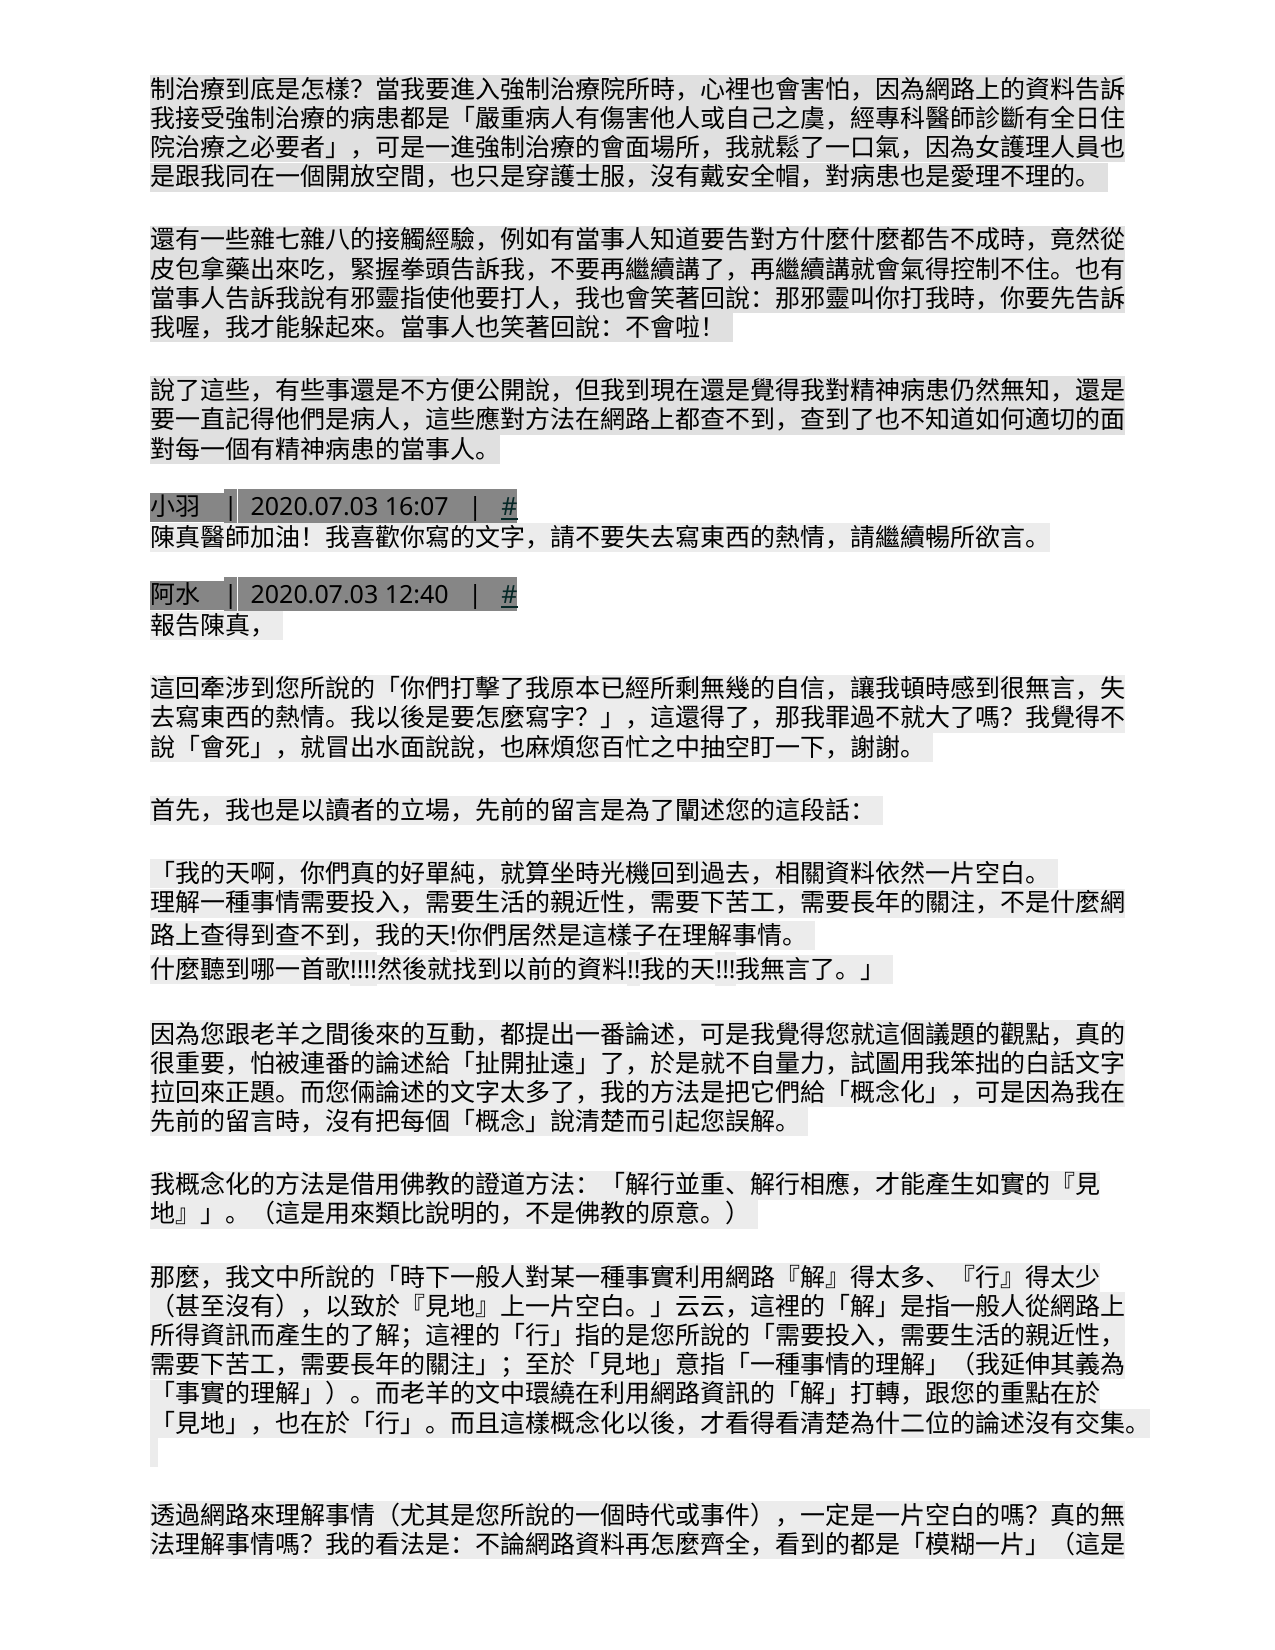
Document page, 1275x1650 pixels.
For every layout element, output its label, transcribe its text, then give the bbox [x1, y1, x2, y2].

text 陳真醫師加油！我喜歡你寫的文字，請不要失去寫東西的熱情，請繼續暢所欲言。 [150, 523, 1125, 552]
text 嗯嗯，不說道理了，道理沒陳醫師說得好，說說自己的故事： 拜法律扶助之賜，工作上接觸了許多位精神病患，這在以前幾乎不太可能接觸到的。在與精神病患的互動中，若不是他們有殘障手冊或醫院的診斷證明讓我記得他們是病人，不然跟精神病患溝通有時會認為他們不講道理，甚至會溝通到火氣高漲，但當我記得他們是病人時，這時就比較能保持心平氣和，也能帶著笑容。 法律扶助若是辦到了精神病患的刑事案子，對於當事人的症狀我都會上網查查是什麼意思，可是畢竟沒有這方面的醫學專業，難免有看沒有懂。不過，我上網查資料只是為了瞭解當事人的精神病症在法律上可不可能嚴重到可以依法免罰或減輕其刑的程度。如果網路上查到的病症讓我覺得有此可能的話，在約當事人來聊聊案情時，會特別留意當事人對事務的理解能力及情緒反應；雖然有此懷疑就可以聲請法院指派專業的精神醫院來對當事人進行精神鑑定，但是我還是會親自拜訪當事人的主治醫師，請教是否能鑑定當事人在行為當時的精神狀態，而當事人的主治醫師跟我說不行的時候，我會尊重專業的意見，才放棄了聲請鑑定這個選項。 當然我也可以就網路上查到的資料，直接據以向法院聲請鑑定，這時通常法院也會准，因為法官也不懂精神醫學專業；既然辯護人的聲請有理有據，那就由國家負擔費用進行鑑定。然而，我還是想貼近精神病患，利用多方面的實際接觸來瞭解精神病患。 有一回，在法律扶助基會審查案件時，有位精神病患來聲請法律扶助，我還跟申請人聊到被投訴到法扶總會。是這樣子的，他要告家裡全部的人，可是我犯了一個大錯，在審查的過程中，一時雞婆性起，多管閒事的跟申請人說：「很難得喔，你有病識感，那你有沒有想過家裡的人不是如您所說真的想欺負你呢？」結果，對方一聽就馬上跳起來，說我歧視精神病患，跟我沒完沒了，還好審查室裡都有錄音錄影，法扶總會來調查的結果我沒事。這件事我自己檢討，我怎麼會這麼犯傻兼白痴呢？好比面對一個下半身癱瘓的人，問他說：你為什麼不站起來自己走走？ 二十幾年前，有一件殺人案件，一審判死刑，透過當事人友人的陳述及接見時當事人的說法，我懷疑當事人有精神疾病，於是就聲請法院進行精神鑑定，醫學鑑定的結果是當事人行為時心神喪失，鑑定醫師還跟我說，還好我有當事人可能是精神病患的警覺性。但是後來法官認為當事人殺人以後還知道要去警察局自首，所以認為當事人沒有喪失辯別事理的能力，只是精神耗弱而已，才從一審的死刑改判而留下一命。後來，在本版潛水看過陳醫師的解說才知道，那個案子的法官的判定理由，很有可能是錯誤的。 曾經在下班時間到精神病患接受強制治療的院所，趁著開放會面的時間，拿法扶的委任狀給當事人簽。我其實可以不用這樣子做的，等他出來的時候再辦理就行了，但是受扶助人從裡面一直打電話我，甚至來個奪命連環摳，叫我要趕快去辦委任，而我也好奇所謂的強制治療到底是怎樣？當我要進入強制治療院所時，心裡也會害怕，因為網路上的資料告訴我接受強制治療的病患都是「嚴重病人有傷害他人或自己之虞，經專科醫師診斷有全日住院治療之必要者」，可是一進強制治療的會面場所，我就鬆了一口氣，因為女護理人員也是跟我同在一個開放空間，也只是穿護士服，沒有戴安全帽，對病患也是愛理不理的。 還有一些雜七雜八的接觸經驗，例如有當事人知道要告對方什麼什麼都告不成時，竟然從皮包拿藥出來吃，緊握拳頭告訴我，不要再繼續講了，再繼續講就會氣得控制不住。也有當事人告訴我說有邪靈指使他要打人，我也會笑著回說：那邪靈叫你打我時，你要先告訴我喔，我才能躲起來。當事人也笑著回說：不會啦！ 說了這些，有些事還是不方便公開說，但我到現在還是覺得我對精神病患仍然無知，還是要一直記得他們是病人，這些應對方法在網路上都查不到，查到了也不知道如何適切的面對每一個有精神病患的當事人。 [150, 75, 1125, 464]
text 報告陳真， 這回牽涉到您所說的「你們打擊了我原本已經所剩無幾的自信，讓我頓時感到很無言，失去寫東西的熱情。我以後是要怎麼寫字？」，這還得了，那我罪過不就大了嗎？我覺得不說「會死」，就冒出水面說說，也麻煩您百忙之中抽空盯一下，謝謝。 首先，我也是以讀者的立場，先前的留言是為了闡述您的這段話： 「我的天啊，你們真的好單純，就算坐時光機回到過去，相關資料依然一片空白。 理解一種事情需要投入，需要生活的親近性，需要下苦工，需要長年的關注，不是什麼網路上查得到查不到，我的天!你們居然是這樣子在理解事情。 什麼聽到哪一首歌!!!!然後就找到以前的資料!!我的天!!!我無言了。」 因為您跟老羊之間後來的互動，都提出一番論述，可是我覺得您就這個議題的觀點，真的很重要，怕被連番的論述給「扯開扯遠」了，於是就不自量力，試圖用我笨拙的白話文字拉回來正題。而您倆論述的文字太多了，我的方法是把它們給「概念化」，可是因為我在先前的留言時，沒有把每個「概念」說清楚而引起您誤解。 我概念化的方法是借用佛教的證道方法：「解行並重、解行相應，才能產生如實的『見地』」。（這是用來類比說明的，不是佛教的原意。） 那麼，我文中所說的「時下一般人對某一種事實利用網路『解』得太多、『行』得太少（甚至沒有），以致於『見地』上一片空白。」云云，這裡的「解」是指一般人從網路上所得資訊而產生的了解；這裡的「行」指的是您所說的「需要投入，需要生活的親近性，需要下苦工，需要長年的關注」；至於「見地」意指「一種事情的理解」（我延伸其義為「事實的理解」）。而老羊的文中環繞在利用網路資訊的「解」打轉，跟您的重點在於「見地」，也在於「行」。而且這樣概念化以後，才看得看清楚為什二位的論述沒有交集。 透過網路來理解事情（尤其是您所說的一個時代或事件），一定是一片空白的嗎？真的無法理解事情嗎？我的看法是：不論網路資料再怎麼齊全，看到的都是「模糊一片」（這是與讀者文字的妥協，我還是認為您「一片空白」的用字比較貼切），必須透過上頭所說的，不斷的「行」「解」相應，互相印證，才能得到如實「見地」（一種事情或事實的理解）。 當然，任何概念化的說明，只是為了釐清爭點，定位清楚，說明方便，未必真能扯出個什麼「道理」，只是用來理解的工具罷了；而且這個工具的缺點是用概念來切割分析的話，會忽視了概念與整體的關聯，反而會引發誤解，所以要請您撥空盯著。 [150, 611, 1125, 1559]
text 阿水 | 2020.07.03 12:40 | # [150, 577, 1125, 611]
text 小羽 | 2020.07.03 16:07 | # [150, 489, 1125, 523]
